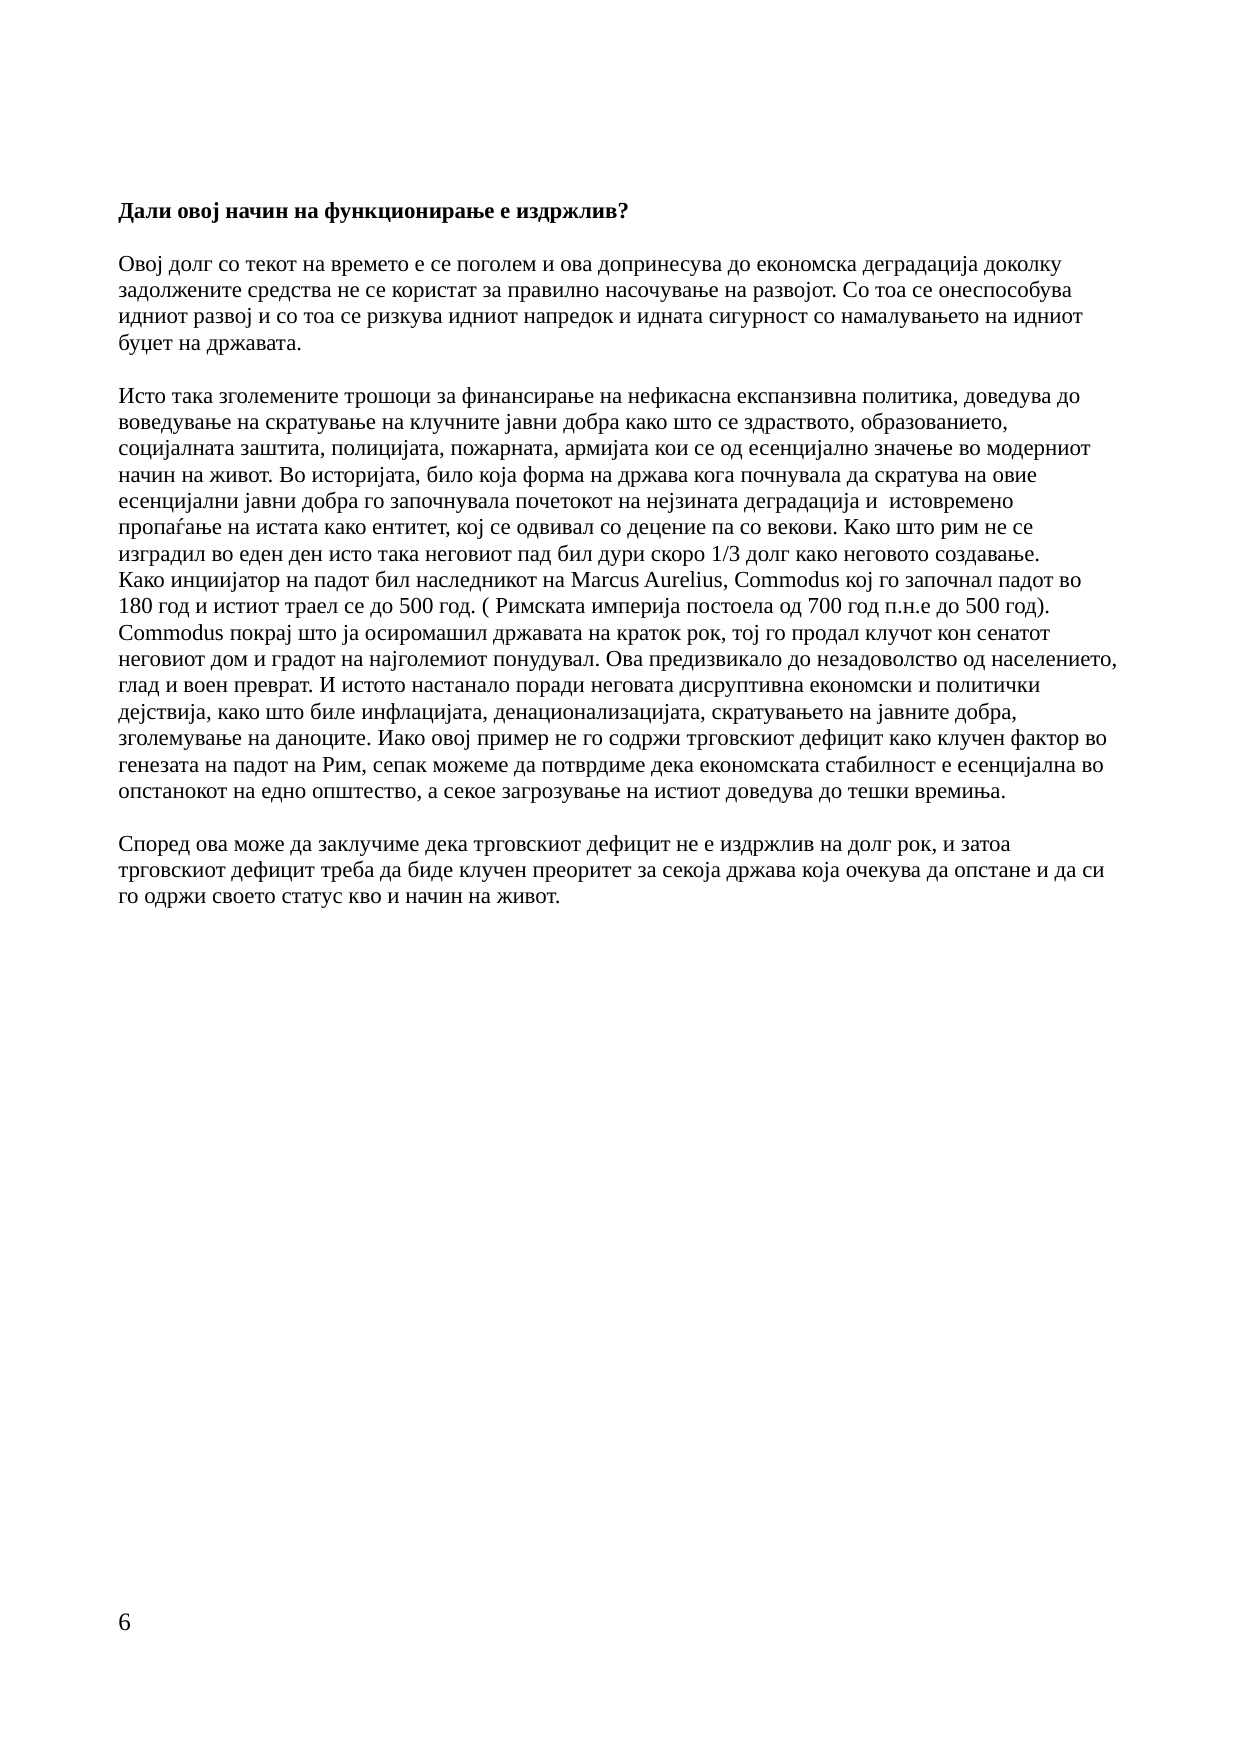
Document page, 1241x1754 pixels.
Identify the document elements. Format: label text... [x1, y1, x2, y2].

text Како инциијатор на падот бил наследникот на Marcus Aurelius, Commodus кој го започнал падот во 180 год и истиот траел се до 500 год. ( Римската империја постоела од 700 год п.н.е до 500 год). [118, 566, 1122, 619]
text Дали овој начин на функционирање е издржлив? [118, 197, 1122, 223]
text Според ова може да заклучиме дека трговскиот дефицит не е издржлив на долг рок, и затоа трговскиот дефицит треба да биде клучен преоритет за секоја држава која очекува да опстане и да си го одржи своето статус кво и начин на живот. [118, 830, 1122, 909]
text Commodus покрај што ја осиромашил државата на краток рок, тој го продал клучот кон сенатот неговиот дом и градот на најголемиот понудувал. Ова предизвикало до незадоволство од населението, глад и воен преврат. И истото настанало поради неговата дисруптивна економски и политички дејствија, како што биле инфлацијата, денационализацијата, скратувањето на јавните добра, зголемување на даноците. Иако овој пример не го содржи трговскиот дефицит како клучен фактор во генезата на падот на Рим, сепак можеме да потврдиме дека економската стабилност е есенцијална во опстанокот на едно општество, а секое загрозување на истиот доведува до тешки времиња. [118, 619, 1122, 803]
text Исто така зголемените трошоци за финансирање на нефикасна експанзивна политика, доведува до воведување на скратување на клучните јавни добра како што се здраството, образованието, социјалната заштита, полицијата, пожарната, армијата кои се од есенцијално значење во модерниот начин на живот. Во историјата, било која форма на држава кога почнувала да скратува на овие есенцијални јавни добра го започнувала почетокот на нејзината деградација и истовремено пропаѓање на истата како ентитет, кој се одвивал со децение па со векови. Како што рим не се изградил во еден ден исто така неговиот пад бил дури скоро 1/3 долг како неговото создавање. [118, 382, 1122, 566]
text Овој долг со текот на времето е се поголем и ова допринесува до економска деградација доколку задолжените средства не се користат за правилно насочување на развојот. Со тоа се онеспособува идниот развој и со тоа се ризкува идниот напредок и идната сигурност со намалувањето на идниот буџет на државата. [118, 250, 1122, 355]
